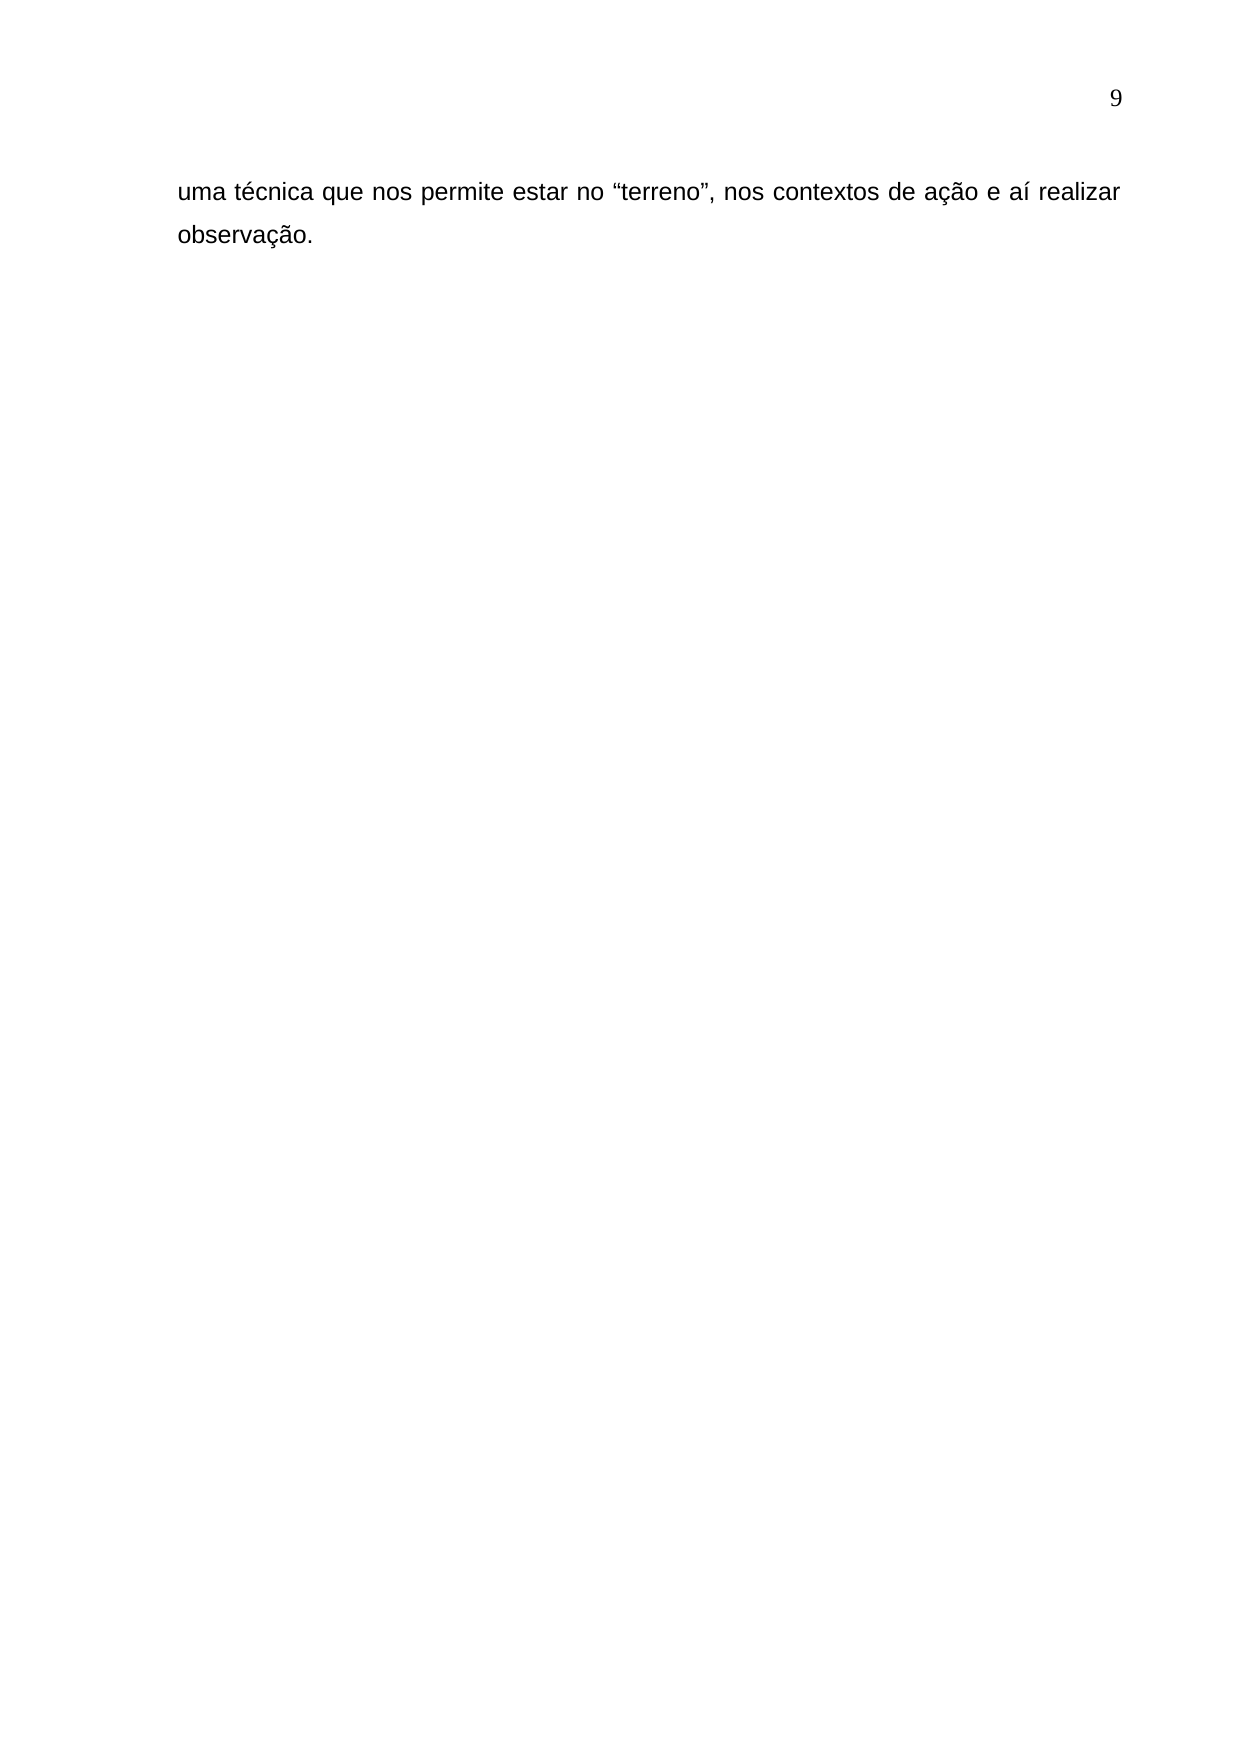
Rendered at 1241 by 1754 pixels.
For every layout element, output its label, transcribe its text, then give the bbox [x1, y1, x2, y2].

text uma técnica que nos permite estar no “terreno”, nos contextos de ação e aí realizar observação. [177, 177, 1122, 249]
